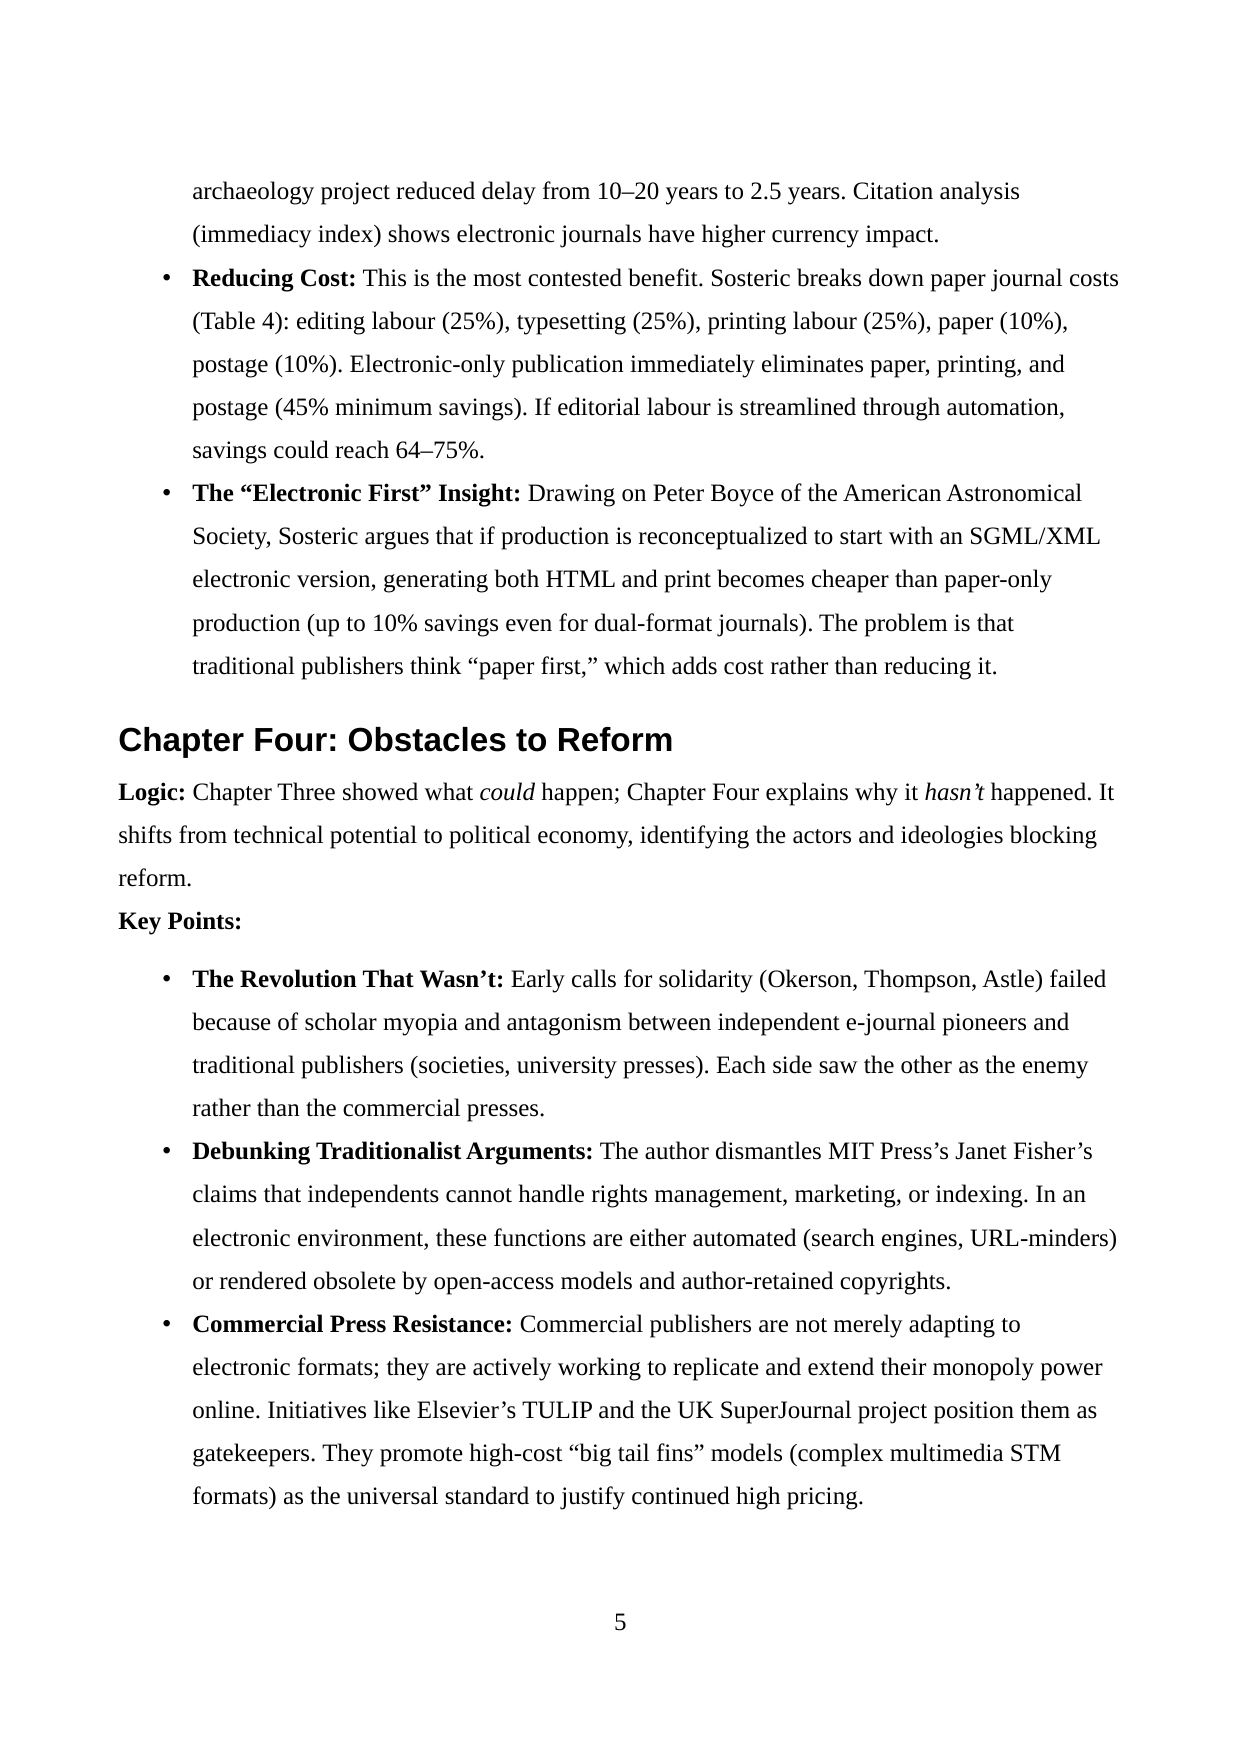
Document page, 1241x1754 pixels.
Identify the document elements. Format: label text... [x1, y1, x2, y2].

list The Revolution That Wasn’t: Early calls for solidarity (Okerson, Thompson, Astle) failed because of scholar myopia and antagonism between independent e-journal pioneers and traditional publishers (societies, university presses). Each side saw the other as the enemy rather than the commercial presses. [162, 964, 1122, 1122]
list The “Electronic First” Insight: Drawing on Peter Boyce of the American Astronomical Society, Sosteric argues that if production is reconceptualized to start with an SGML/XML electronic version, generating both HTML and print becomes cheaper than paper-only production (up to 10% savings even for dual-format journals). The problem is that traditional publishers think “paper first,” which adds cost rather than reducing it. [162, 478, 1122, 679]
subtitle Chapter Four: Obstacles to Reform [118, 720, 1122, 759]
list Reducing Cost: This is the most contested benefit. Sosteric breaks down paper journal costs (Table 4): editing labour (25%), typesetting (25%), printing labour (25%), paper (10%), postage (10%). Electronic-only publication immediately eliminates paper, printing, and postage (45% minimum savings). If editorial labour is streamlined through automation, savings could reach 64–75%. [162, 263, 1122, 464]
list archaeology project reduced delay from 10–20 years to 2.5 years. Citation analysis (immediacy index) shows electronic journals have higher currency impact. [162, 176, 1122, 248]
list Commercial Press Resistance: Commercial publishers are not merely adapting to electronic formats; they are actively working to replicate and extend their monopoly power online. Initiatives like Elsevier’s TULIP and the UK SuperJournal project position them as gatekeepers. They promote high-cost “big tail fins” models (complex multimedia STM formats) as the universal standard to justify continued high pricing. [162, 1309, 1122, 1510]
text Key Points: [118, 906, 1122, 935]
list Debunking Traditionalist Arguments: The author dismantles MIT Press’s Janet Fisher’s claims that independents cannot handle rights management, marketing, or indexing. In an electronic environment, these functions are either automated (search engines, URL-minders) or rendered obsolete by open-access models and author-retained copyrights. [162, 1136, 1122, 1294]
text Logic: Chapter Three showed what could happen; Chapter Four explains why it hasn’t happened. It shifts from technical potential to political economy, identifying the actors and ideologies blocking reform. [118, 777, 1122, 892]
